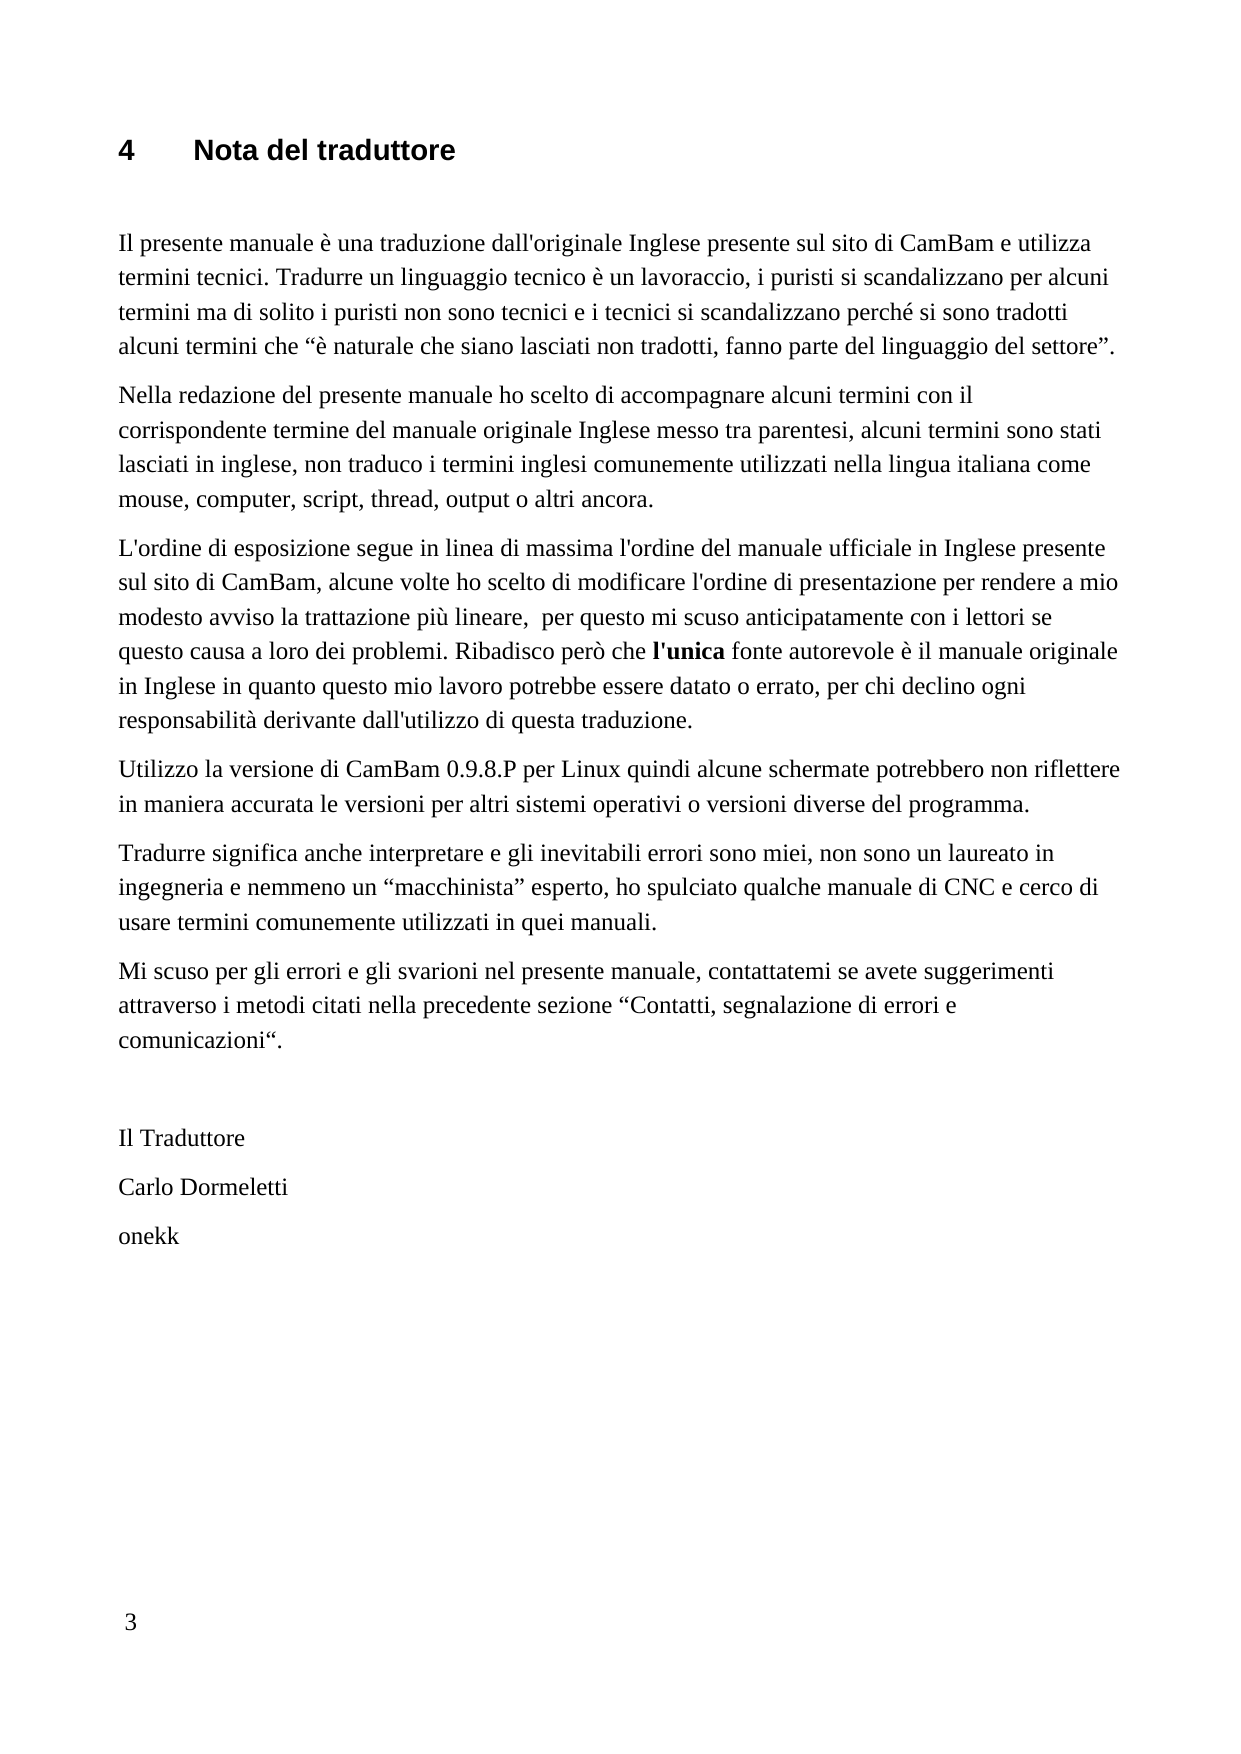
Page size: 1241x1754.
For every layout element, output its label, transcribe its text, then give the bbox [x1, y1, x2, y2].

subtitle Nota del traduttore [118, 133, 1122, 166]
text Tradurre significa anche interpretare e gli inevitabili errori sono miei, non sono un laureato in ingegneria e nemmeno un “macchinista” esperto, ho spulciato qualche manuale di CNC e cerco di usare termini comunemente utilizzati in quei manuali. [118, 838, 1122, 936]
text onekk [118, 1221, 1122, 1250]
text Nella redazione del presente manuale ho scelto di accompagnare alcuni termini con il corrispondente termine del manuale originale Inglese messo tra parentesi, alcuni termini sono stati lasciati in inglese, non traduco i termini inglesi comunemente utilizzati nella lingua italiana come mouse, computer, script, thread, output o altri ancora. [118, 381, 1122, 513]
text Mi scuso per gli errori e gli svarioni nel presente manuale, contattatemi se avete suggerimenti attraverso i metodi citati nella precedente sezione “Contatti, segnalazione di errori e comunicazioni“. [118, 956, 1122, 1054]
text L'ordine di esposizione segue in linea di massima l'ordine del manuale ufficiale in Inglese presente sul sito di CamBam, alcune volte ho scelto di modificare l'ordine di presentazione per rendere a mio modesto avviso la trattazione più lineare, per questo mi scuso anticipatamente con i lettori se questo causa a loro dei problemi. Ribadisco però che l'unica fonte autorevole è il manuale originale in Inglese in quanto questo mio lavoro potrebbe essere datato o errato, per chi declino ogni responsabilità derivante dall'utilizzo di questa traduzione. [118, 533, 1122, 734]
text Carlo Dormeletti [118, 1172, 1122, 1201]
text Il Traduttore [118, 1123, 1122, 1152]
text Utilizzo la versione di CamBam 0.9.8.P per Linux quindi alcune schermate potrebbero non riflettere in maniera accurata le versioni per altri sistemi operativi o versioni diverse del programma. [118, 754, 1122, 818]
text Il presente manuale è una traduzione dall'originale Inglese presente sul sito di CamBam e utilizza termini tecnici. Tradurre un linguaggio tecnico è un lavoraccio, i puristi si scandalizzano per alcuni termini ma di solito i puristi non sono tecnici e i tecnici si scandalizzano perché si sono tradotti alcuni termini che “è naturale che siano lasciati non tradotti, fanno parte del linguaggio del settore”. [118, 228, 1122, 360]
